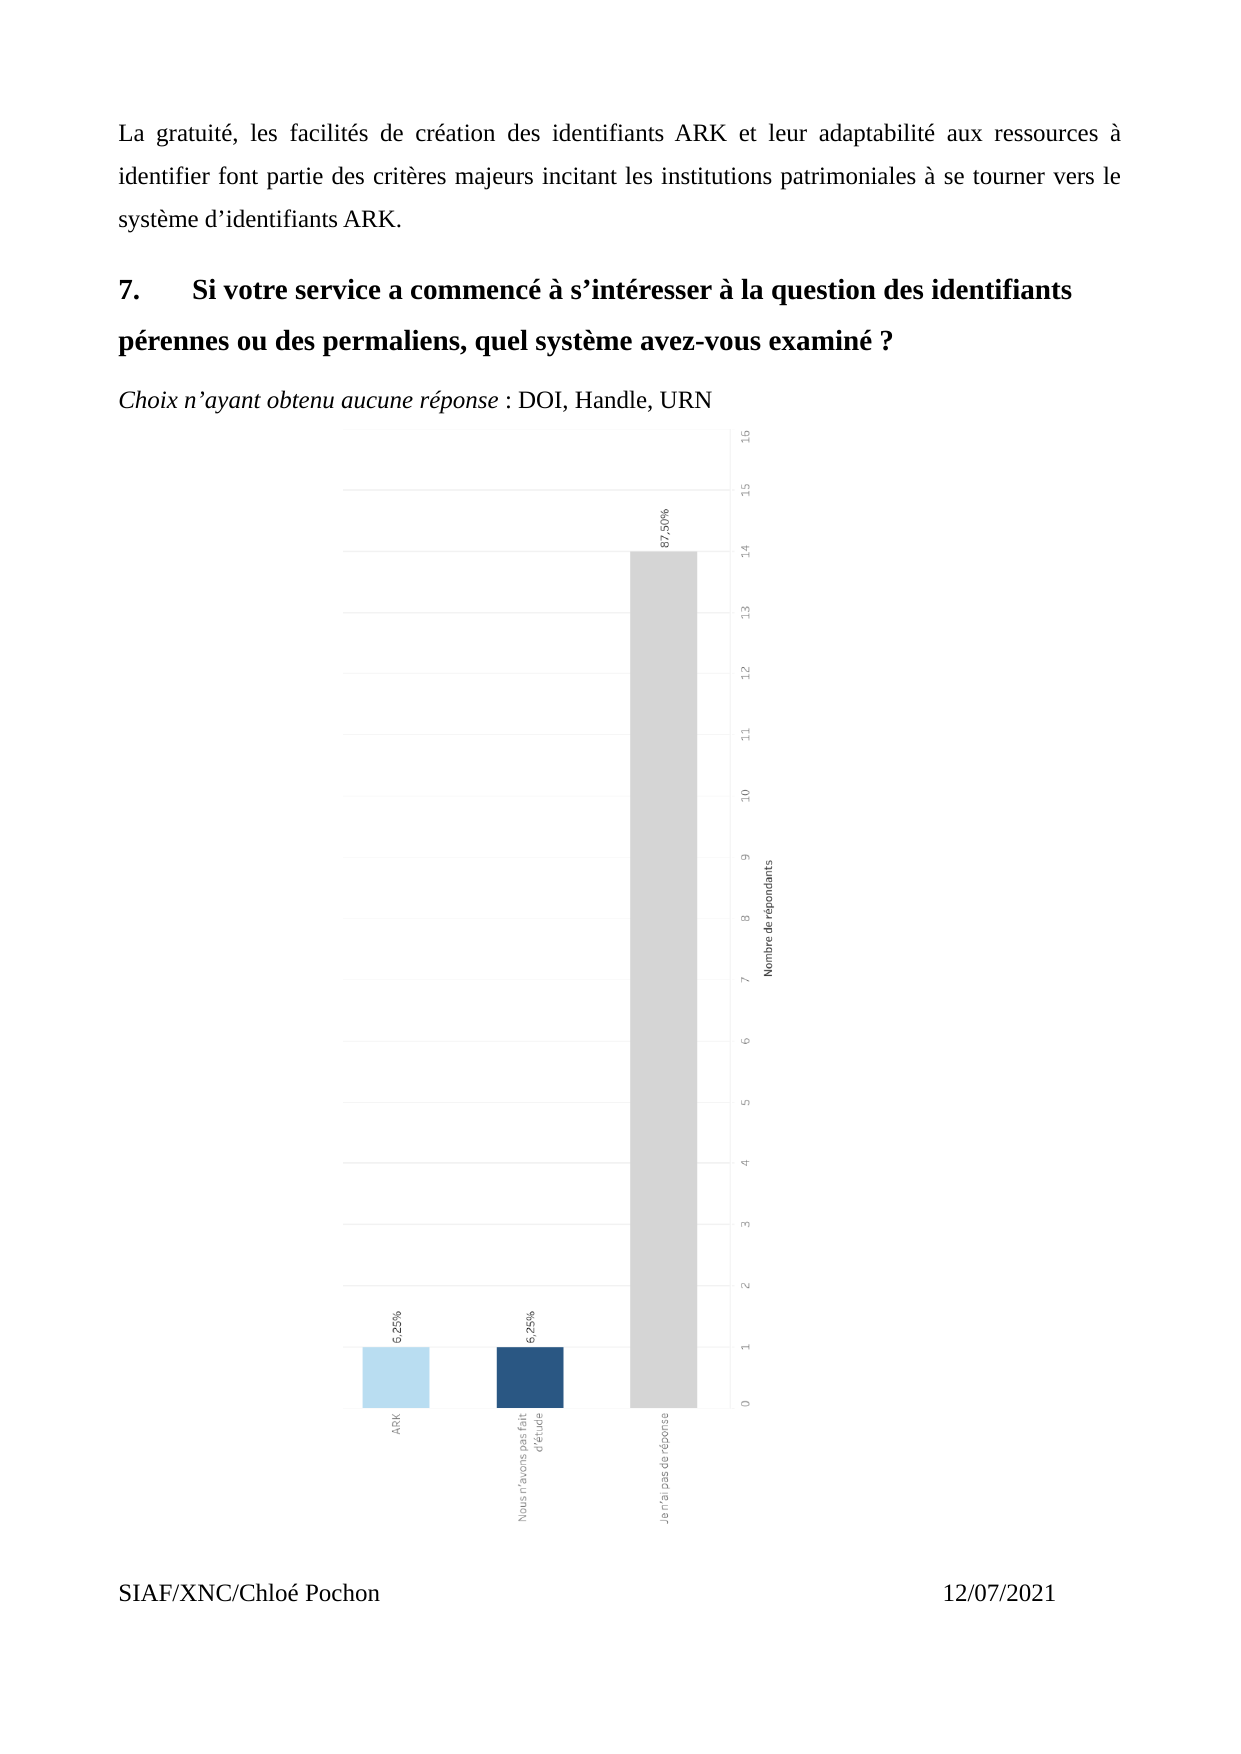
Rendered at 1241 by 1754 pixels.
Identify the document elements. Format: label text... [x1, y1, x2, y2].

text La gratuité, les facilités de création des identifiants ARK et leur adaptabilité aux ressources à identifier font partie des critères majeurs incitant les institutions patrimoniales à se tourner vers le système d’identifiants ARK. [118, 118, 1122, 233]
picture [343, 430, 781, 1551]
text Choix n’ayant obtenu aucune réponse : DOI, Handle, URN [118, 386, 1122, 414]
subtitle 7. Si votre service a commencé à s’intéresser à la question des identifiants pérennes ou des permaliens, quel système avez-vous examiné ? [118, 272, 1122, 356]
